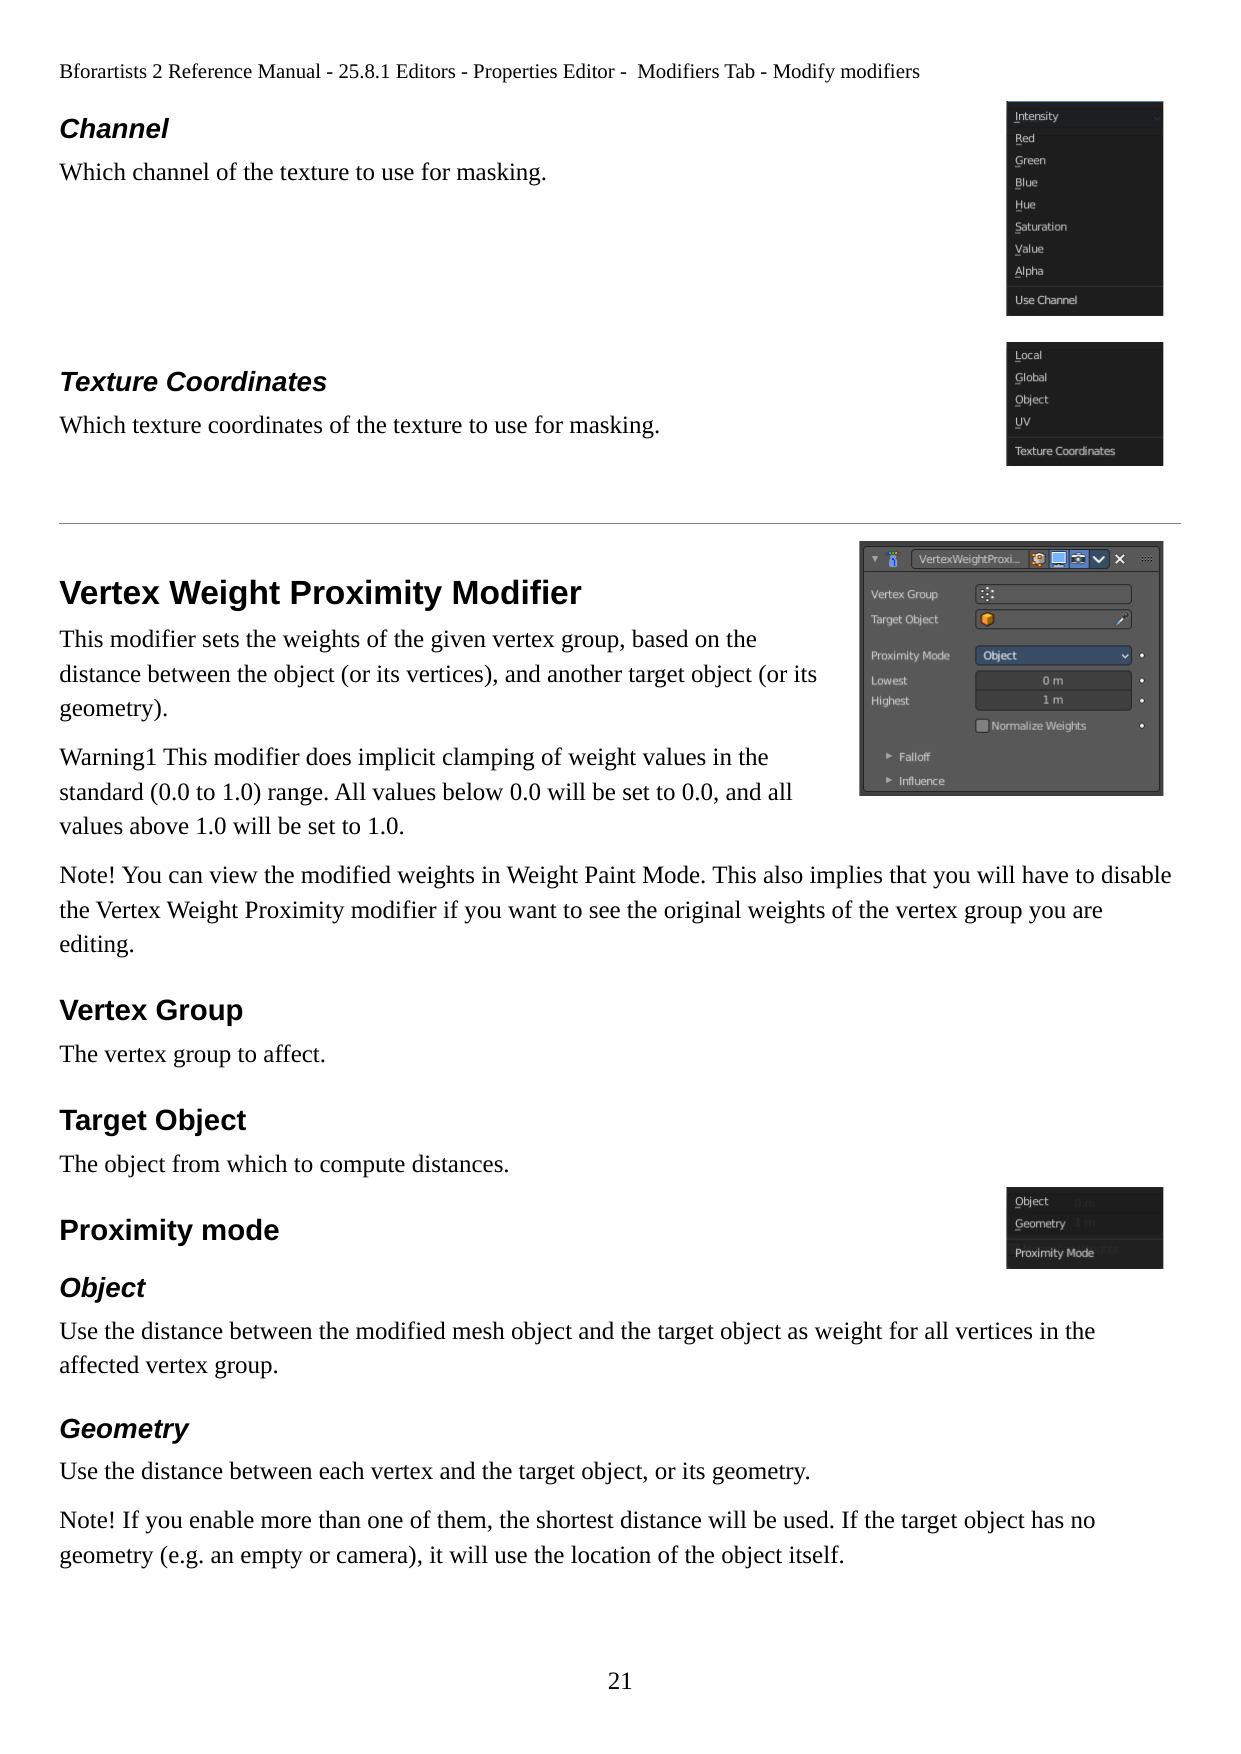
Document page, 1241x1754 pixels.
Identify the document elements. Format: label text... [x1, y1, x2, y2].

subtitle Vertex Weight Proximity Modifier [59, 573, 859, 612]
text Which texture coordinates of the texture to use for masking. [59, 410, 1006, 439]
text This modifier sets the weights of the given vertex group, based on the distance between the object (or its vertices), and another target object (or its geometry). [59, 624, 859, 722]
subtitle [1164, 113, 1181, 144]
subtitle Vertex Group [59, 993, 1181, 1027]
subtitle [1164, 573, 1181, 612]
subtitle Target Object [59, 1103, 1181, 1137]
subtitle Proximity mode [59, 1213, 1006, 1247]
text The object from which to compute distances. [59, 1149, 1181, 1178]
picture [1006, 1187, 1164, 1269]
text Note! If you enable more than one of them, the shortest distance will be used. If the target object has no geometry (e.g. an empty or camera), it will use the location of the object itself. [59, 1505, 1181, 1569]
subtitle [1164, 366, 1181, 398]
text The vertex group to affect. [59, 1039, 1181, 1068]
text Which channel of the texture to use for masking. [59, 157, 1006, 186]
subtitle Object [59, 1272, 1181, 1303]
picture [1006, 101, 1164, 316]
text Note! You can view the modified weights in Weight Paint Mode. This also implies that you will have to disable the Vertex Weight Proximity modifier if you want to see the original weights of the vertex group you are editing. [59, 860, 1181, 958]
subtitle Geometry [59, 1412, 1181, 1444]
text Use the distance between the modified mesh object and the target object as weight for all vertices in the affected vertex group. [59, 1316, 1181, 1379]
text Use the distance between each vertex and the target object, or its geometry. [59, 1456, 1181, 1485]
subtitle [1164, 1213, 1181, 1247]
text Warning1 This modifier does implicit clamping of weight values in the standard (0.0 to 1.0) range. All values below 0.0 will be set to 0.0, and all values above 1.0 will be set to 1.0. [59, 742, 1181, 840]
subtitle Channel [59, 113, 1006, 144]
picture [1006, 342, 1164, 466]
picture [859, 541, 1164, 796]
subtitle Texture Coordinates [59, 366, 1006, 398]
